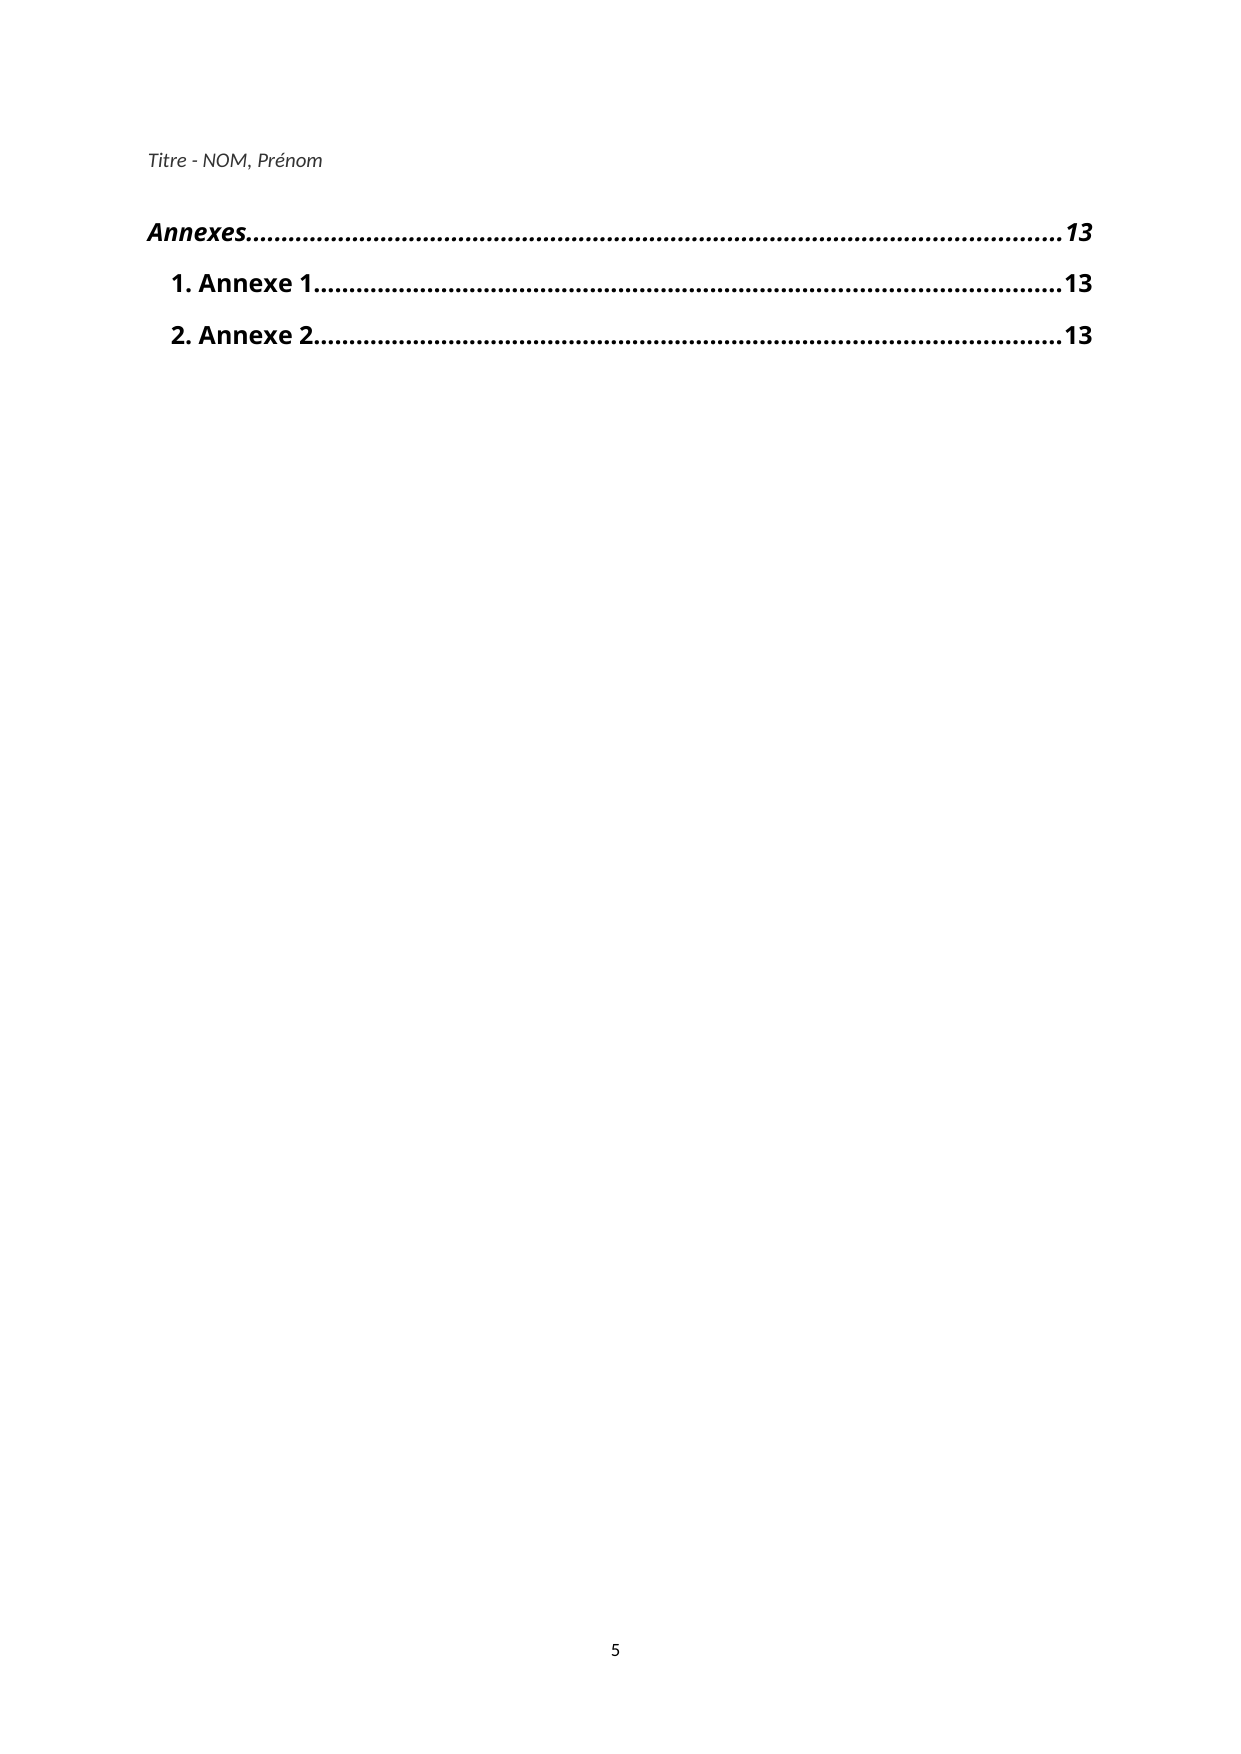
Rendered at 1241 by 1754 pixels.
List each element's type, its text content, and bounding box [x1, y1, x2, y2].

text 1. Annexe 1 13 [171, 266, 1093, 300]
text 2. Annexe 2 13 [171, 318, 1093, 352]
text Annexes 13 [148, 214, 1093, 248]
